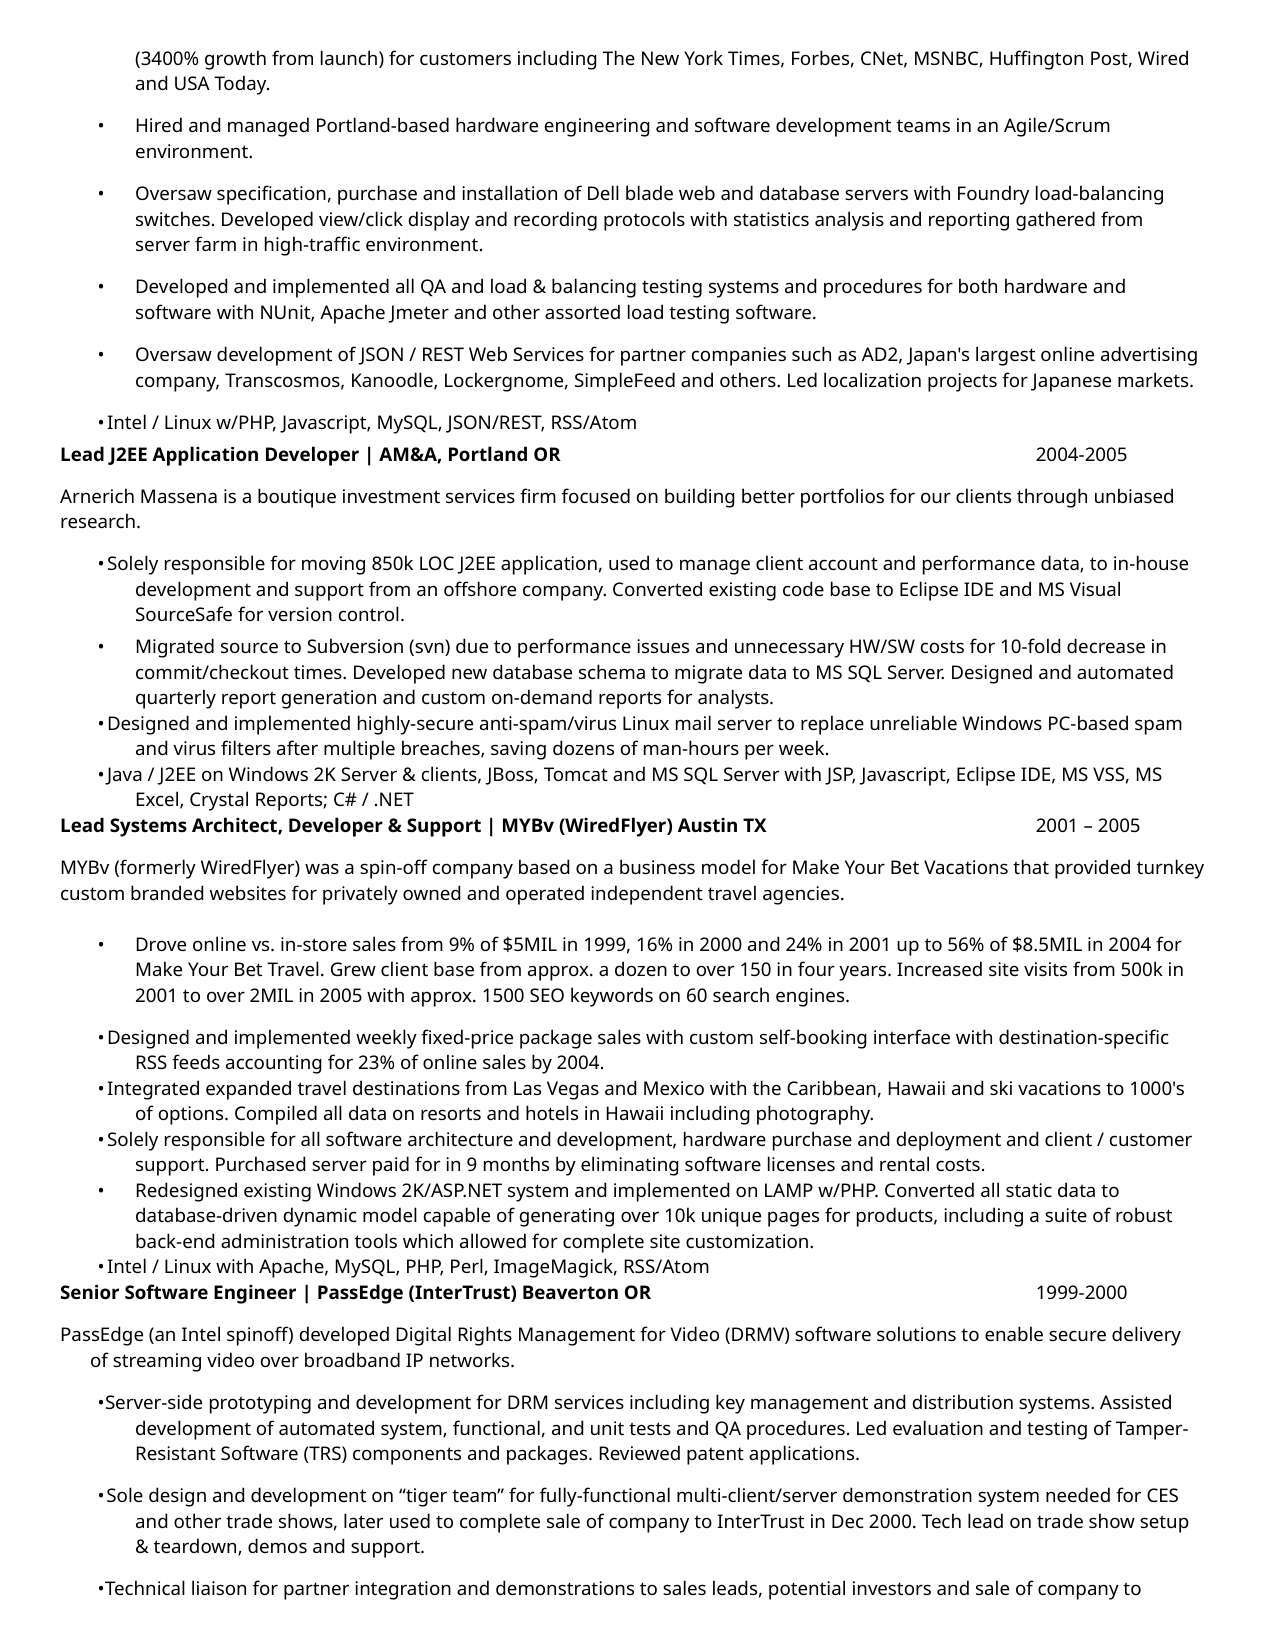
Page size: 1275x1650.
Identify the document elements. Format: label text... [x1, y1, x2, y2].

text MYBv (formerly WiredFlyer) was a spin-off company based on a business model for Make Your Bet Vacations that provided turnkey custom branded websites for privately owned and operated independent travel agencies. [60, 854, 1215, 905]
list Sole design and development on “tiger team” for fully-functional multi-client/server demonstration system needed for CES and other trade shows, later used to complete sale of company to InterTrust in Dec 2000. Tech lead on trade show setup & teardown, demos and support. [97, 1482, 1215, 1559]
list Solely responsible for moving 850k LOC J2EE application, used to manage client account and performance data, to in-house development and support from an offshore company. Converted existing code base to Eclipse IDE and MS Visual SourceSafe for version control. [97, 551, 1215, 633]
list Java / J2EE on Windows 2K Server & clients, JBoss, Tomcat and MS SQL Server with JSP, Javascript, Eclipse IDE, MS VSS, MS Excel, Crystal Reports; C# / .NET [97, 761, 1215, 812]
list Developed and implemented all QA and load & balancing testing systems and procedures for both hardware and software with NUnit, Apache Jmeter and other assorted load testing software. [97, 274, 1215, 325]
text PassEdge (an Intel spinoff) developed Digital Rights Management for Video (DRMV) software solutions to enable secure delivery of streaming video over broadband IP networks. [60, 1322, 1215, 1373]
list Oversaw specification, purchase and installation of Dell blade web and database servers with Foundry load-balancing switches. Developed view/click display and recording protocols with statistics analysis and reporting gathered from server farm in high-traffic environment. [97, 180, 1215, 257]
text Senior Software Engineer | PassEdge (InterTrust) Beaverton OR 1999-2000 [60, 1279, 1215, 1305]
list (3400% growth from launch) for customers including The New York Times, Forbes, CNet, MSNBC, Huffington Post, Wired and USA Today. [97, 45, 1215, 96]
list Drove online vs. in-store sales from 9% of $5MIL in 1999, 16% in 2000 and 24% in 2001 up to 56% of $8.5MIL in 2004 for Make Your Bet Travel. Grew client base from approx. a dozen to over 150 in four years. Increased site visits from 500k in 2001 to over 2MIL in 2005 with approx. 1500 SEO keywords on 60 search engines. [97, 931, 1215, 1007]
list Redesigned existing Windows 2K/ASP.NET system and implemented on LAMP w/PHP. Converted all static data to database-driven dynamic model capable of generating over 10k unique pages for products, including a suite of robust back-end administration tools which allowed for complete site customization. [97, 1177, 1215, 1254]
list Technical liaison for partner integration and demonstrations to sales leads, potential investors and sale of company to [97, 1576, 1215, 1601]
list Oversaw development of JSON / REST Web Services for partner companies such as AD2, Japan's largest online advertising company, Transcosmos, Kanoodle, Lockergnome, SimpleFeed and others. Led localization projects for Japanese markets. [97, 341, 1215, 392]
list Migrated source to Subversion (svn) due to performance issues and unnecessary HW/SW costs for 10-fold decrease in commit/checkout times. Developed new database schema to migrate data to MS SQL Server. Designed and automated quarterly report generation and custom on-demand reports for analysts. [97, 633, 1215, 710]
list Designed and implemented weekly fixed-price package sales with custom self-booking interface with destination-specific RSS feeds accounting for 23% of online sales by 2004. [97, 1024, 1215, 1075]
text Arnerich Massena is a boutique investment services firm focused on building better portfolios for our clients through unbiased research. [60, 483, 1215, 534]
list Hired and managed Portland-based hardware engineering and software development teams in an Agile/Scrum environment. [97, 113, 1215, 164]
text Lead J2EE Application Developer | AM&A, Portland OR 2004-2005 [60, 441, 1184, 466]
list Integrated expanded travel destinations from Las Vegas and Mexico with the Caribbean, Hawaii and ski vacations to 1000's of options. Compiled all data on resorts and hotels in Hawaii including photography. [97, 1075, 1215, 1126]
list Solely responsible for all software architecture and development, hardware purchase and deployment and client / customer support. Purchased server paid for in 9 months by eliminating software licenses and rental costs. [97, 1126, 1215, 1177]
list Designed and implemented highly-secure anti-spam/virus Linux mail server to replace unreliable Windows PC-based spam and virus filters after multiple breaches, saving dozens of man-hours per week. [97, 710, 1215, 761]
list Intel / Linux w/PHP, Javascript, MySQL, JSON/REST, RSS/Atom [97, 409, 1215, 441]
list Server-side prototyping and development for DRM services including key management and distribution systems. Assisted development of automated system, functional, and unit tests and QA procedures. Led evaluation and testing of Tamper-Resistant Software (TRS) components and packages. Reviewed patent applications. [97, 1389, 1215, 1466]
list Intel / Linux with Apache, MySQL, PHP, Perl, ImageMagick, RSS/Atom [97, 1254, 1215, 1279]
text Lead Systems Architect, Developer & Support | MYBv (WiredFlyer) Austin TX 2001 – 2005 [60, 812, 1215, 838]
